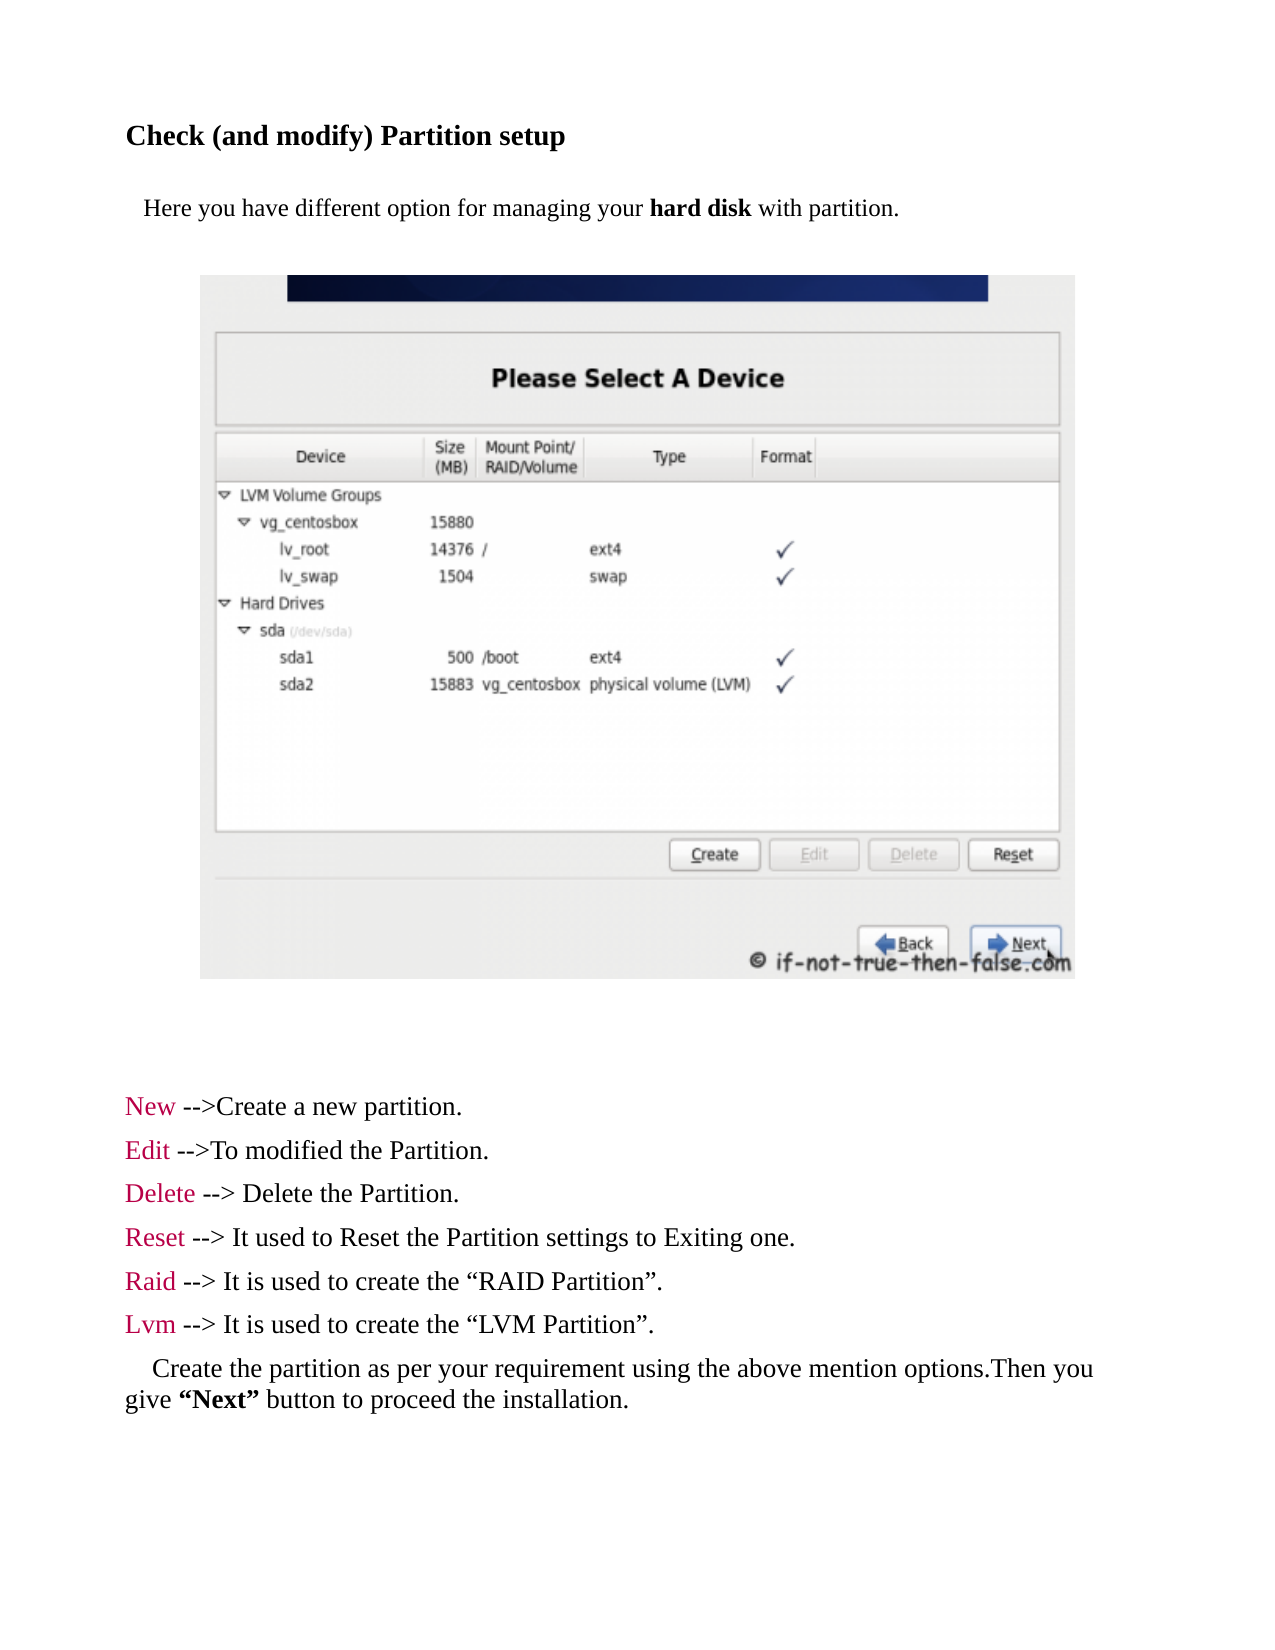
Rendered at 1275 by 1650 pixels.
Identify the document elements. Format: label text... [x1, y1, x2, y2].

text Lvm --> It is used to create the “LVM Partition”. [118, 1308, 1157, 1339]
text Edit -->To modified the Partition. [118, 1134, 1157, 1165]
text Raid --> It is used to create the “RAID Partition”. [118, 1265, 1157, 1296]
subtitle Check (and modify) Partition setup [118, 118, 1157, 152]
text Create the partition as per your requirement using the above mention options.Then you [118, 1352, 1157, 1383]
picture [200, 275, 1075, 979]
subtitle New -->Create a new partition. [118, 1090, 1157, 1121]
text Here you have different option for managing your hard disk with partition. [118, 193, 1157, 222]
text Reset --> It used to Reset the Partition settings to Exiting one. [118, 1221, 1157, 1252]
text Delete --> Delete the Partition. [118, 1177, 1157, 1208]
text give “Next” button to proceed the installation. [118, 1383, 1157, 1414]
